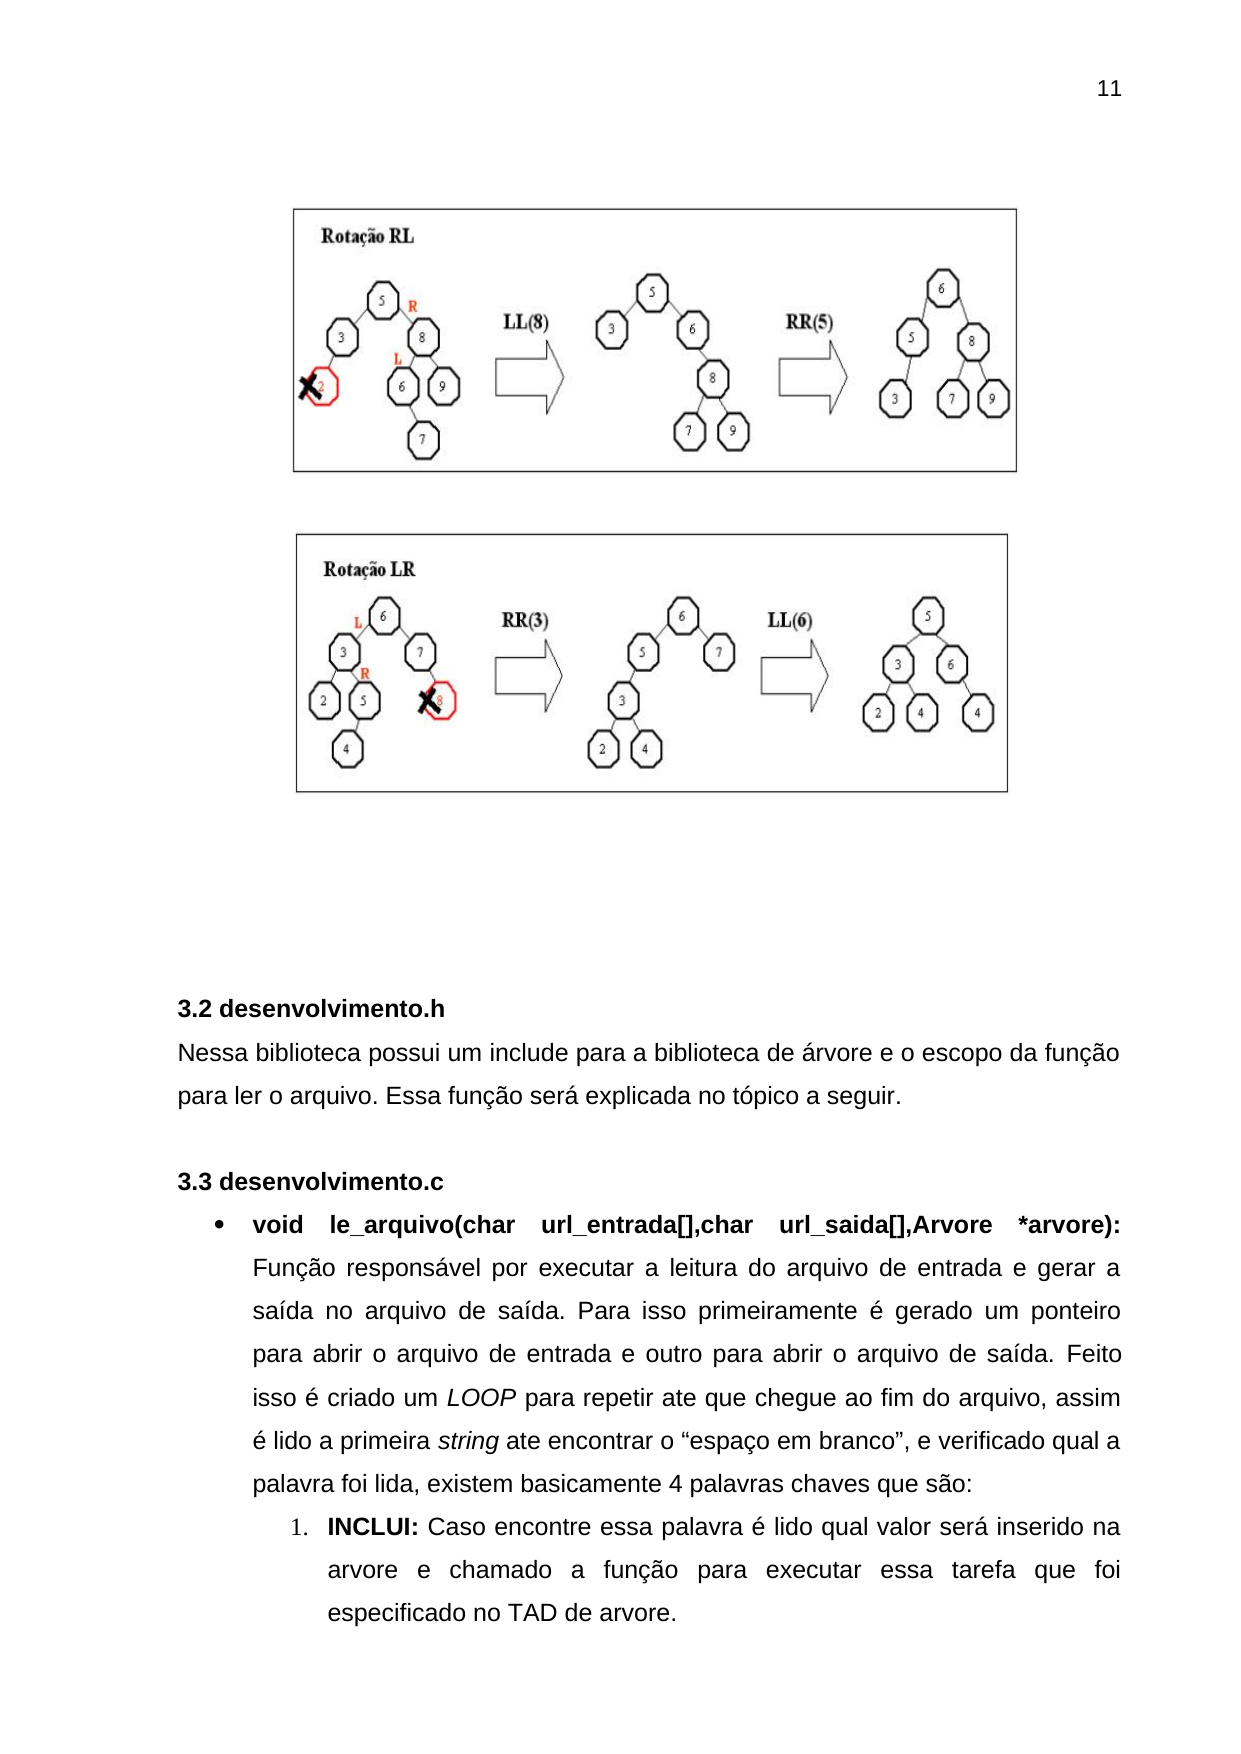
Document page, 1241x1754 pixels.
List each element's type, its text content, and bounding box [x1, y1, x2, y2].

text Nessa biblioteca possui um include para a biblioteca de árvore e o escopo da função para ler o arquivo. Essa função será explicada no tópico a seguir. [177, 1037, 1122, 1109]
picture [289, 206, 1020, 476]
list void le_arquivo(char url_entrada[],char url_saida[],Arvore *arvore): Função responsável por executar a leitura do arquivo de entrada e gerar a saída no arquivo de saída. Para isso primeiramente é gerado um ponteiro para abrir o arquivo de entrada e outro para abrir o arquivo de saída. Feito isso é criado um LOOP para repetir ate que chegue ao fim do arquivo, assim é lido a primeira string ate encontrar o “espaço em branco”, e verificado qual a palavra foi lida, existem basicamente 4 palavras chaves que são: [215, 1210, 1122, 1498]
text 3.3 desenvolvimento.c [177, 1167, 1122, 1196]
list INCLUI: Caso encontre essa palavra é lido qual valor será inserido na arvore e chamado a função para executar essa tarefa que foi especificado no TAD de arvore. [290, 1512, 1122, 1627]
picture [293, 529, 1011, 795]
text 3.2 desenvolvimento.h [177, 994, 1122, 1023]
